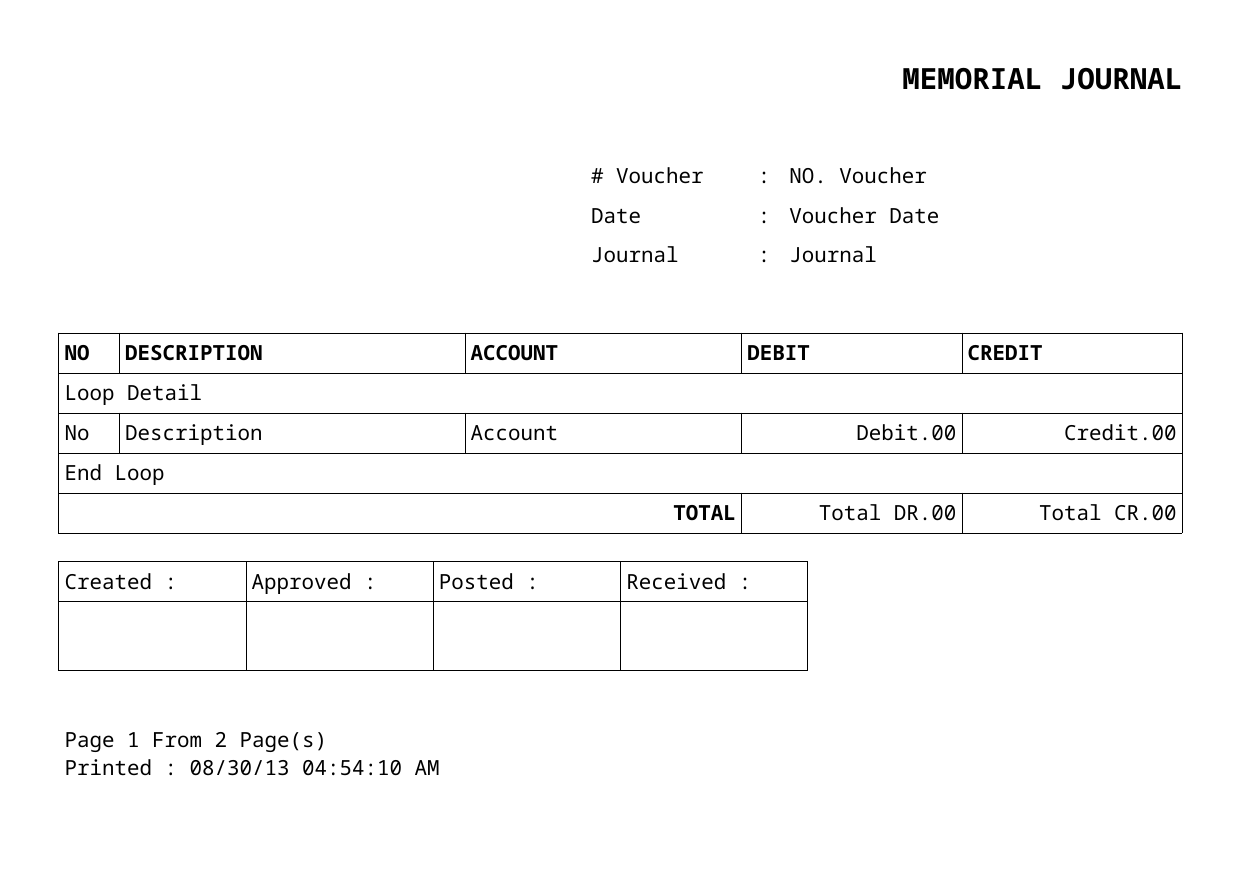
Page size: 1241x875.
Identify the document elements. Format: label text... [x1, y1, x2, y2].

table_header Posted : [434, 562, 620, 601]
table_header ACCOUNT [466, 334, 741, 373]
table_header CREDIT [963, 334, 1182, 373]
table_cell [434, 602, 620, 670]
table_header DEBIT [742, 334, 962, 373]
table_cell [621, 602, 807, 670]
table_header Received : [621, 562, 807, 601]
table_cell Total DR [742, 494, 962, 533]
table_header DESCRIPTION [120, 334, 465, 373]
table_cell Description [120, 414, 465, 453]
table_header Created : [59, 562, 246, 601]
table_cell No [59, 414, 119, 453]
table_header [808, 561, 995, 601]
table_header NO [59, 334, 119, 373]
table_cell [59, 602, 246, 670]
table_cell [247, 602, 433, 670]
table_cell Account [466, 414, 741, 453]
table_cell End Loop [59, 454, 1182, 493]
table_cell Credit [963, 414, 1182, 453]
table_header [995, 561, 1182, 601]
table_cell TOTAL [59, 494, 741, 533]
table_cell Debit [742, 414, 962, 453]
table_cell [808, 601, 995, 670]
table_cell [995, 601, 1182, 670]
table_cell Loop Detail [59, 374, 1182, 413]
table_header Approved : [247, 562, 433, 601]
table_cell Total CR [963, 494, 1182, 533]
